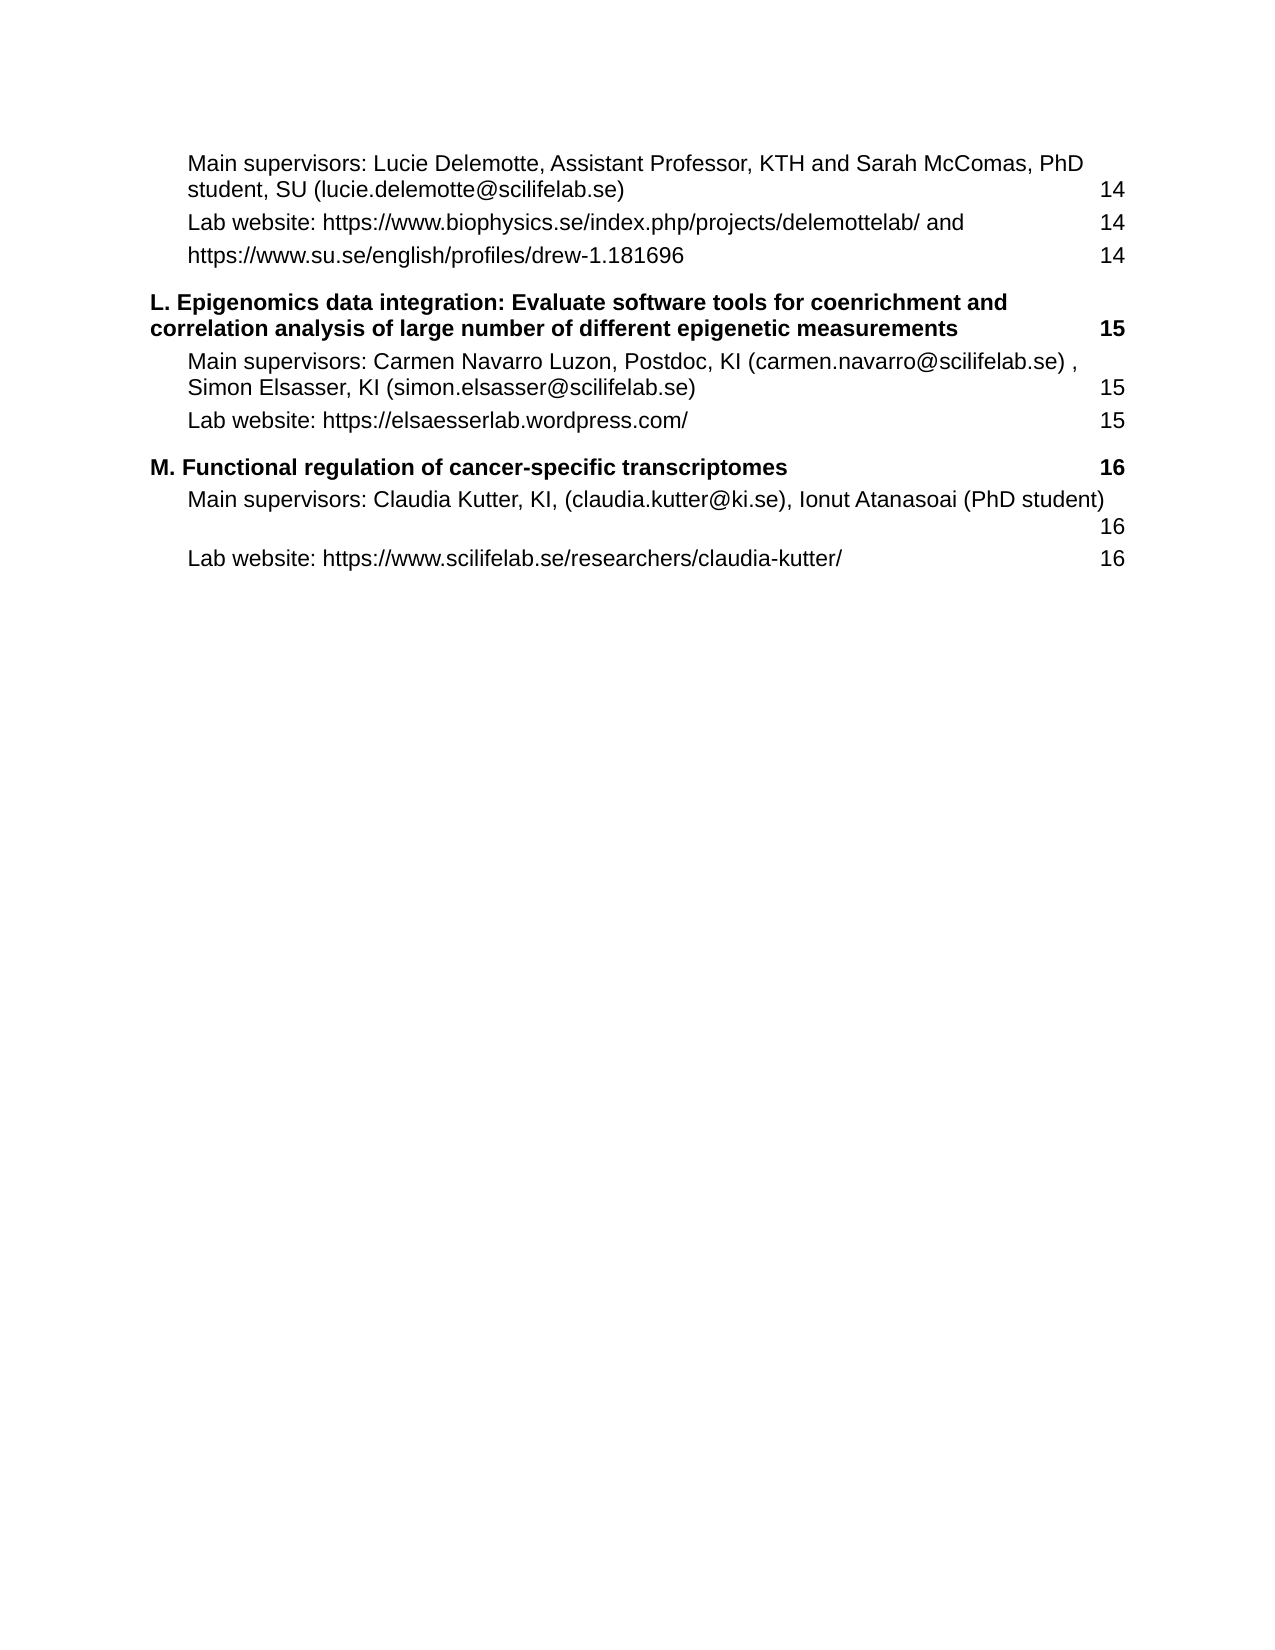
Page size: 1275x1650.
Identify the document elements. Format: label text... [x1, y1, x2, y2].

text Lab website: https://www.scilifelab.se/researchers/claudia-kutter/ 16 [187, 545, 1125, 572]
text M. Functional regulation of cancer-specific transcriptomes 16 [150, 454, 1125, 480]
text Main supervisors: Claudia Kutter, KI, (claudia.kutter@ki.se), Ionut Atanasoai (PhD student) 16 [187, 486, 1125, 539]
text Lab website: https://www.biophysics.se/index.php/projects/delemottelab/ and 14 [187, 209, 1125, 235]
text Main supervisors: Carmen Navarro Luzon, Postdoc, KI (carmen.navarro@scilifelab.se) , Simon Elsasser, KI (simon.elsasser@scilifelab.se) 15 [187, 348, 1125, 400]
text Lab website: https://elsaesserlab.wordpress.com/ 15 [187, 407, 1125, 433]
text https://www.su.se/english/profiles/drew-1.181696 14 [187, 242, 1125, 268]
text Main supervisors: Lucie Delemotte, Assistant Professor, KTH and Sarah McComas, PhD student, SU (lucie.delemotte@scilifelab.se) 14 [187, 150, 1125, 203]
text L. Epigenomics data integration: Evaluate software tools for coenrichment and correlation analysis of large number of different epigenetic measurements 15 [150, 289, 1125, 341]
